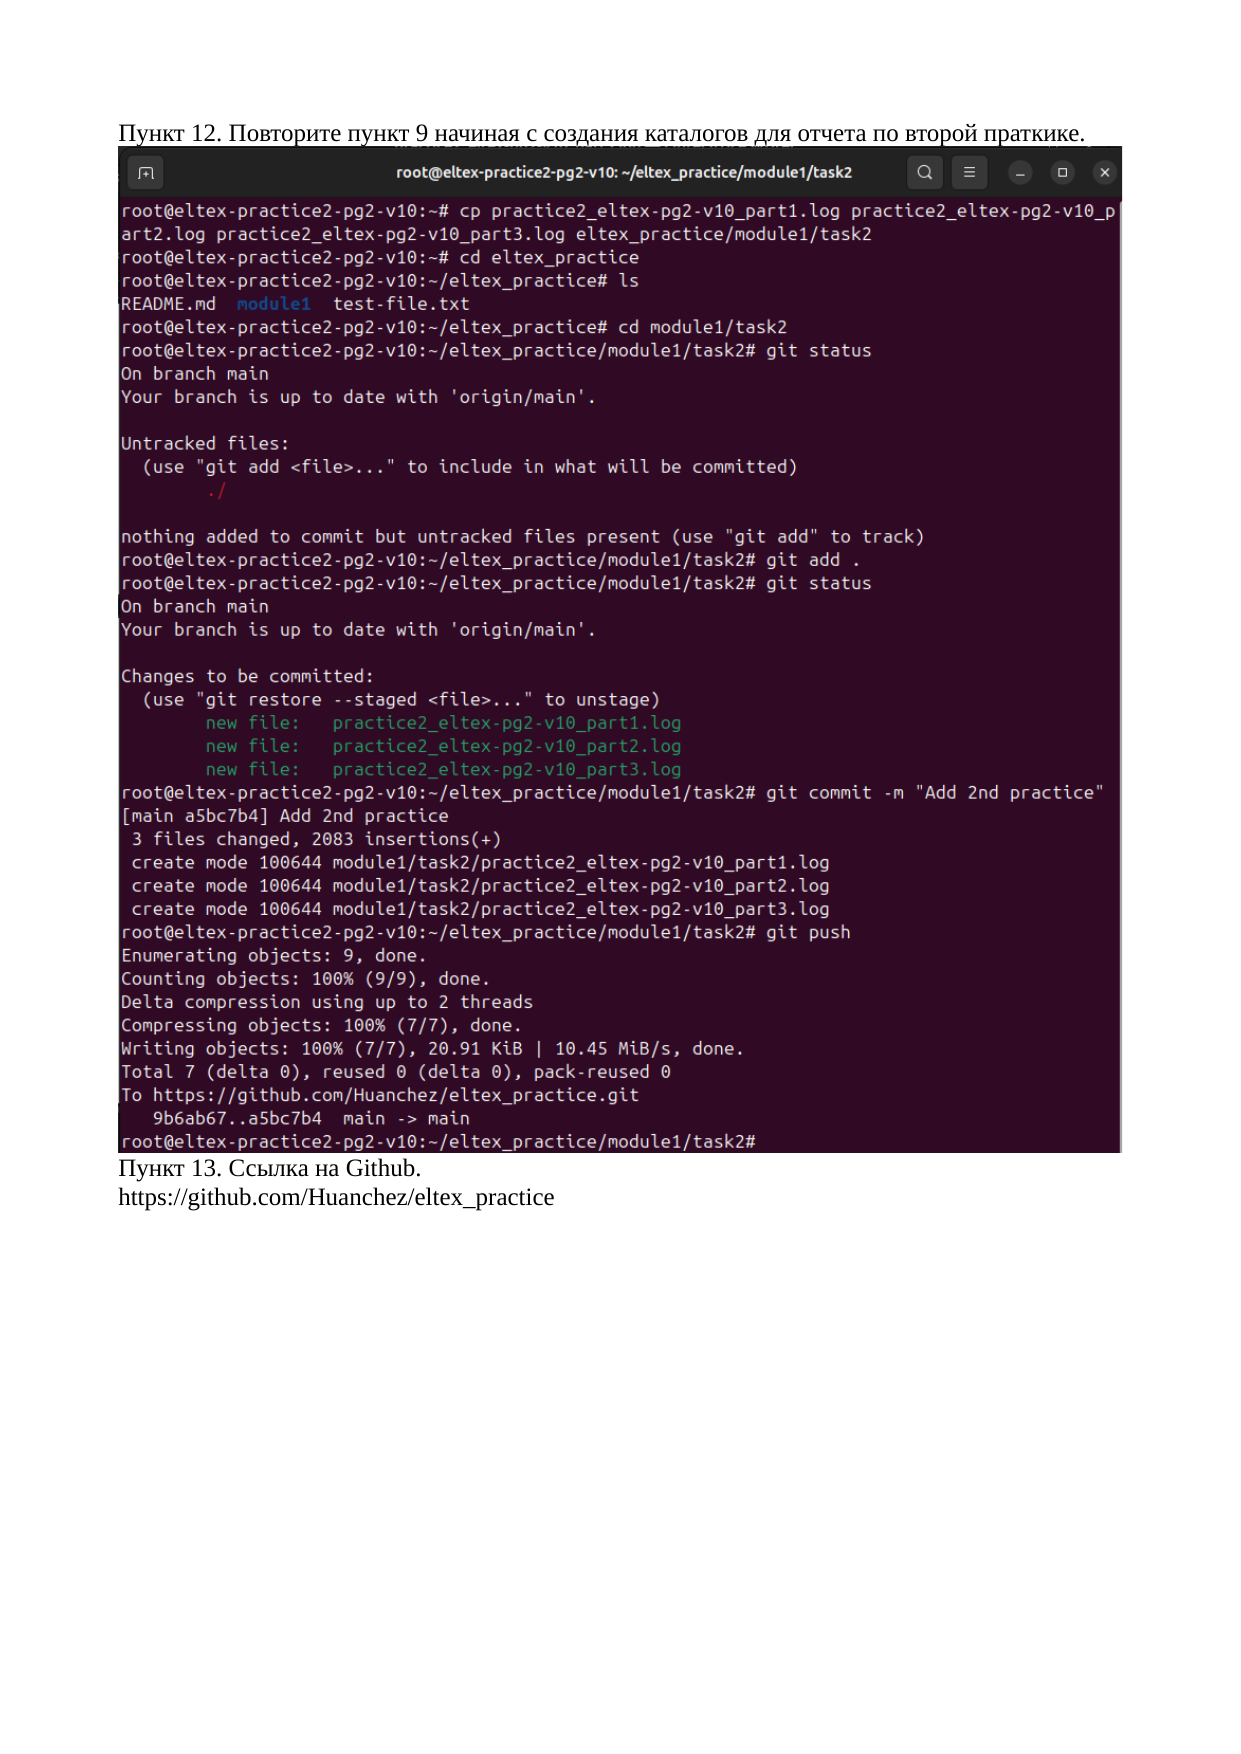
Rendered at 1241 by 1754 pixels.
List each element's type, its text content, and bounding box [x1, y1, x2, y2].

picture [118, 146, 1123, 1153]
text https://github.com/Huanchez/eltex_practice [118, 1182, 1122, 1210]
text Пункт 12. Повторите пункт 9 начиная с создания каталогов для отчета по второй праткике. [118, 118, 1122, 146]
text Пункт 13. Ссылка на Github. [118, 1153, 1122, 1182]
